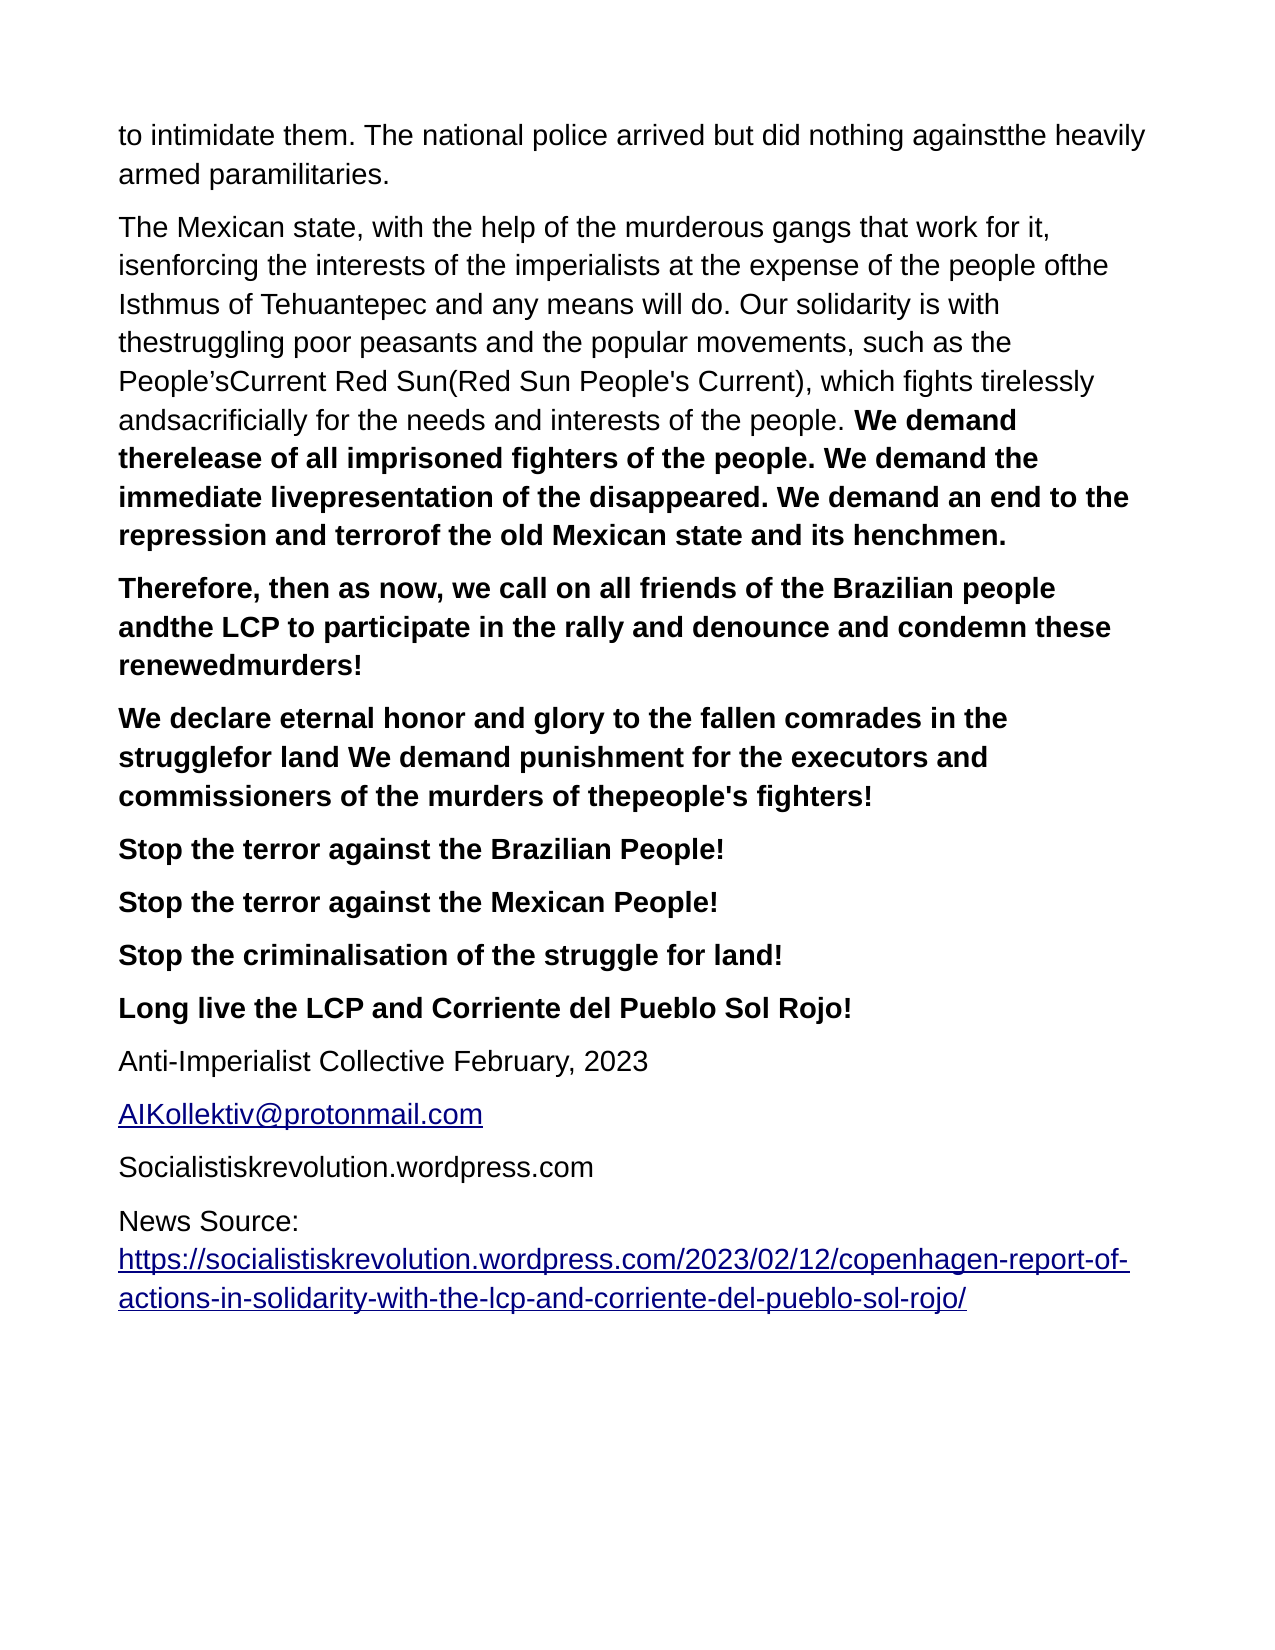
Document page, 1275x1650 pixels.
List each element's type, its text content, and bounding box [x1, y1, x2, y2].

text Socialistiskrevolution.wordpress.com [118, 1150, 1157, 1184]
text to intimidate them. The national police arrived but did nothing againstthe heavily armed paramilitaries. [118, 118, 1157, 190]
text Long live the LCP and Corriente del Pueblo Sol Rojo! [118, 991, 1157, 1024]
text Stop the terror against the Mexican People! [118, 885, 1157, 918]
text News Source: https://socialistiskrevolution.wordpress.com/2023/02/12/copenhagen-report-of-actions-in-solidarity-with-the-lcp-and-corriente-del-pueblo-sol-rojo/ [118, 1203, 1157, 1314]
text Anti-Imperialist Collective February, 2023 [118, 1044, 1157, 1078]
text The Mexican state, with the help of the murderous gangs that work for it, isenforcing the interests of the imperialists at the expense of the people ofthe Isthmus of Tehuantepec and any means will do. Our solidarity is with thestruggling poor peasants and the popular movements, such as the People’sCurrent Red Sun(Red Sun People's Current), which fights tirelessly andsacrificially for the needs and interests of the people. We demand therelease of all imprisoned fighters of the people. We demand the immediate livepresentation of the disappeared. We demand an end to the repression and terrorof the old Mexican state and its henchmen. [118, 210, 1157, 552]
text We declare eternal honor and glory to the fallen comrades in the strugglefor land We demand punishment for the executors and commissioners of the murders of thepeople's fighters! [118, 701, 1157, 812]
text Therefore, then as now, we call on all friends of the Brazilian people andthe LCP to participate in the rally and denounce and condemn these renewedmurders! [118, 571, 1157, 682]
text Stop the terror against the Brazilian People! [118, 832, 1157, 865]
text Stop the criminalisation of the struggle for land! [118, 938, 1157, 971]
text AIKollektiv@protonmail.com [118, 1097, 1157, 1131]
